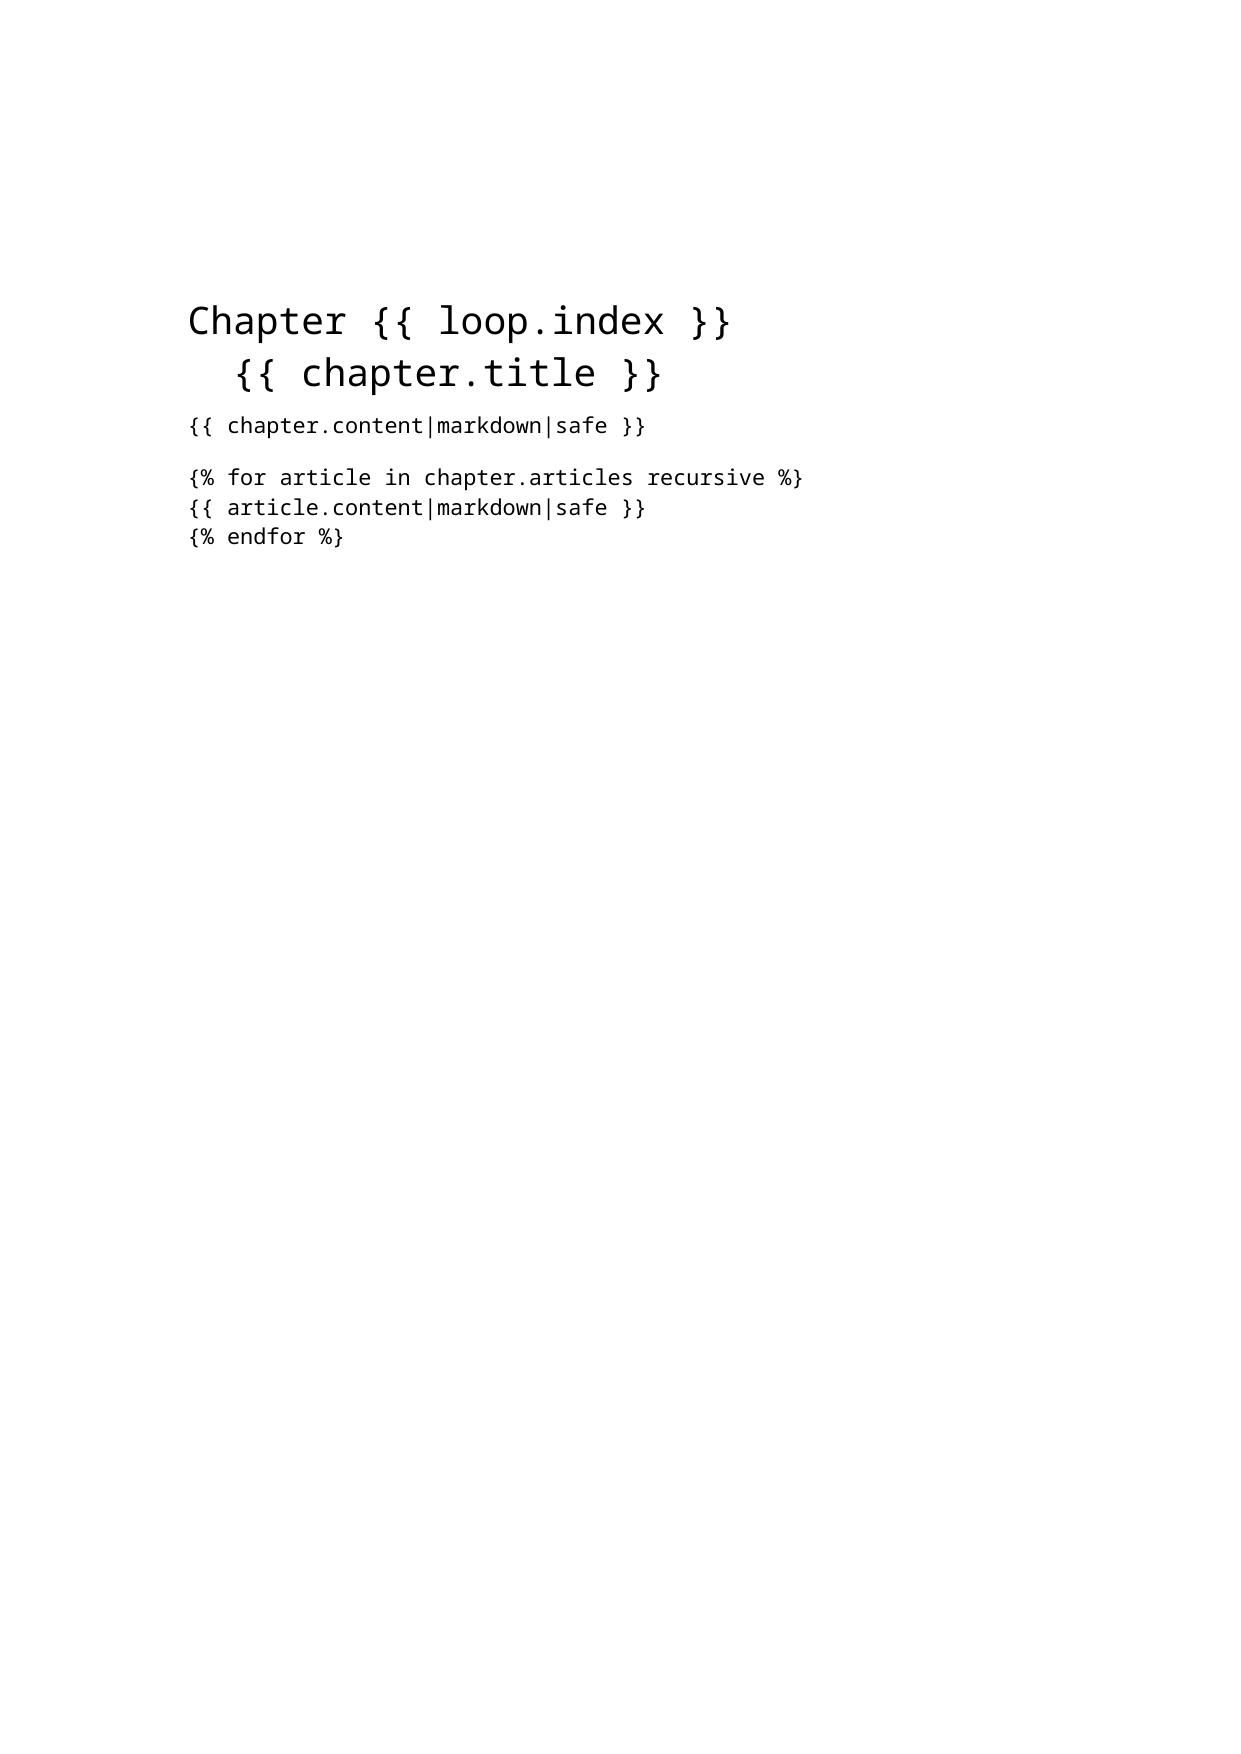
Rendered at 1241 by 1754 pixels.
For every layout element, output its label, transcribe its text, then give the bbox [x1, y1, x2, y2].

text {{ chapter.content|markdown|safe }} [187, 410, 1053, 440]
text {% endfor %} [187, 521, 1053, 551]
text {{ article.content|markdown|safe }} [187, 492, 1053, 521]
text {% for article in chapter.articles recursive %} [187, 462, 1053, 492]
subtitle Chapter {{ loop.index }} {{ chapter.title }} [187, 294, 1053, 398]
